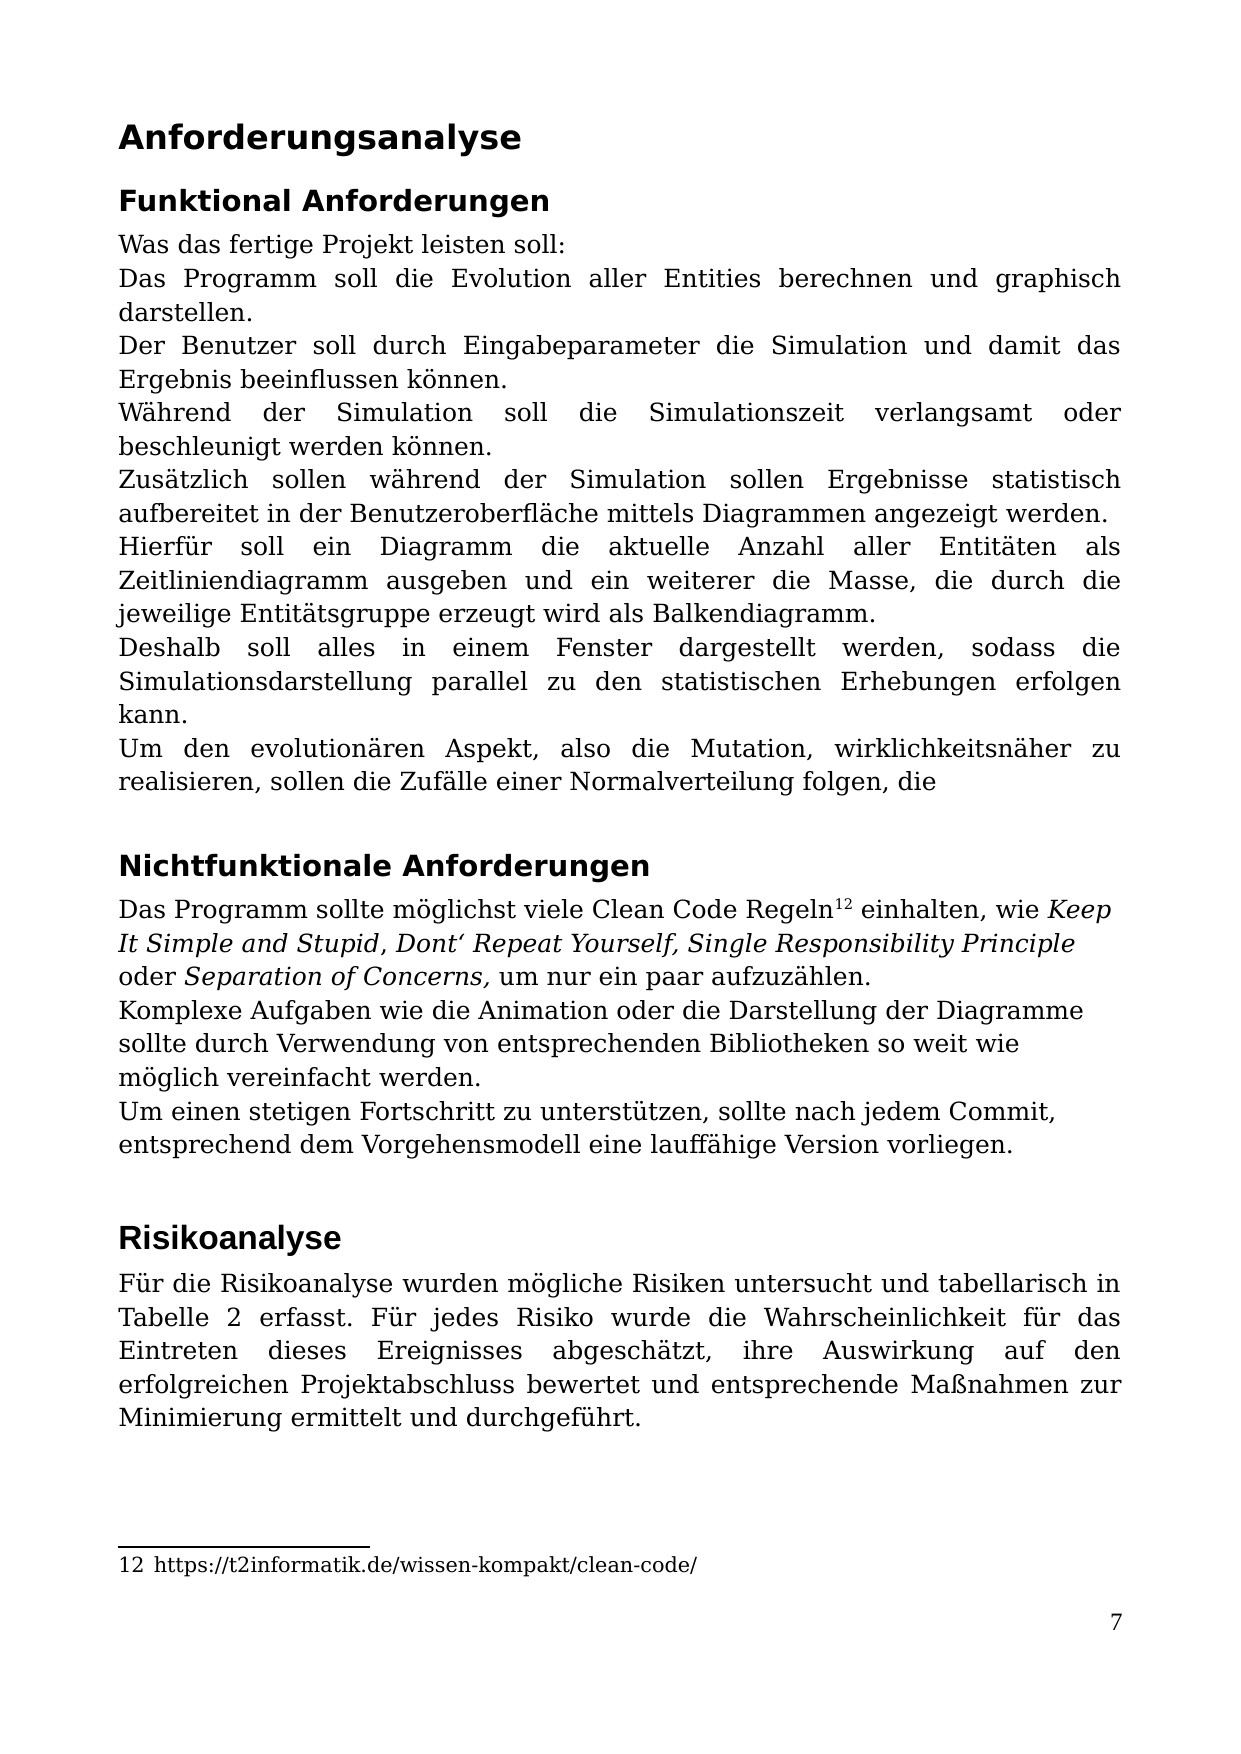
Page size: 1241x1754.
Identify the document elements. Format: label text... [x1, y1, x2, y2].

text Zusätzlich sollen während der Simulation sollen Ergebnisse statistisch aufbereitet in der Benutzeroberfläche mittels Diagrammen angezeigt werden. [118, 466, 1122, 528]
subtitle Risikoanalyse [118, 1218, 1122, 1257]
text Deshalb soll alles in einem Fenster dargestellt werden, sodass die Simulationsdarstellung parallel zu den statistischen Erhebungen erfolgen kann. [118, 633, 1122, 729]
text Für die Risikoanalyse wurden mögliche Risiken untersucht und tabellarisch in Tabelle 2 erfasst. Für jedes Risiko wurde die Wahrscheinlichkeit für das Eintreten dieses Ereignisses abgeschätzt, ihre Auswirkung auf den erfolgreichen Projektabschluss bewertet und entsprechende Maßnahmen zur Minimierung ermittelt und durchgeführt. [118, 1269, 1122, 1433]
text Hierfür soll ein Diagramm die aktuelle Anzahl aller Entitäten als Zeitliniendiagramm ausgeben und ein weiterer die Masse, die durch die jeweilige Entitätsgruppe erzeugt wird als Balkendiagramm. [118, 533, 1122, 629]
text Komplexe Aufgaben wie die Animation oder die Darstellung der Diagramme sollte durch Verwendung von entsprechenden Bibliotheken so weit wie möglich vereinfacht werden. [118, 996, 1122, 1092]
subtitle Nichtfunktionale Anforderungen [118, 849, 1122, 883]
subtitle Funktional Anforderungen [118, 184, 1122, 218]
text Das Programm soll die Evolution aller Entities berechnen und graphisch darstellen. [118, 264, 1122, 327]
text Um den evolutionären Aspekt, also die Mutation, wirklichkeitsnäher zu realisieren, sollen die Zufälle einer Normalverteilung folgen, die [118, 734, 1122, 797]
text Was das fertige Projekt leisten soll: [118, 231, 1122, 260]
text Um einen stetigen Fortschritt zu unterstützen, sollte nach jedem Commit, entsprechend dem Vorgehensmodell eine lauffähige Version vorliegen. [118, 1097, 1122, 1159]
subtitle Anforderungsanalyse [118, 118, 1122, 157]
text Das Programm sollte möglichst viele Clean Code Regeln einhalten, wie Keep It Simple and Stupid, Dont‘ Repeat Yourself, Single Responsibility Principle oder Separation of Concerns, um nur ein paar aufzuzählen. [118, 896, 1122, 992]
text Der Benutzer soll durch Eingabeparameter die Simulation und damit das Ergebnis beeinflussen können. [118, 331, 1122, 394]
text https://t2informatik.de/wissen-kompakt/clean-code/ [118, 1553, 1122, 1577]
text Während der Simulation soll die Simulationszeit verlangsamt oder beschleunigt werden können. [118, 398, 1122, 461]
